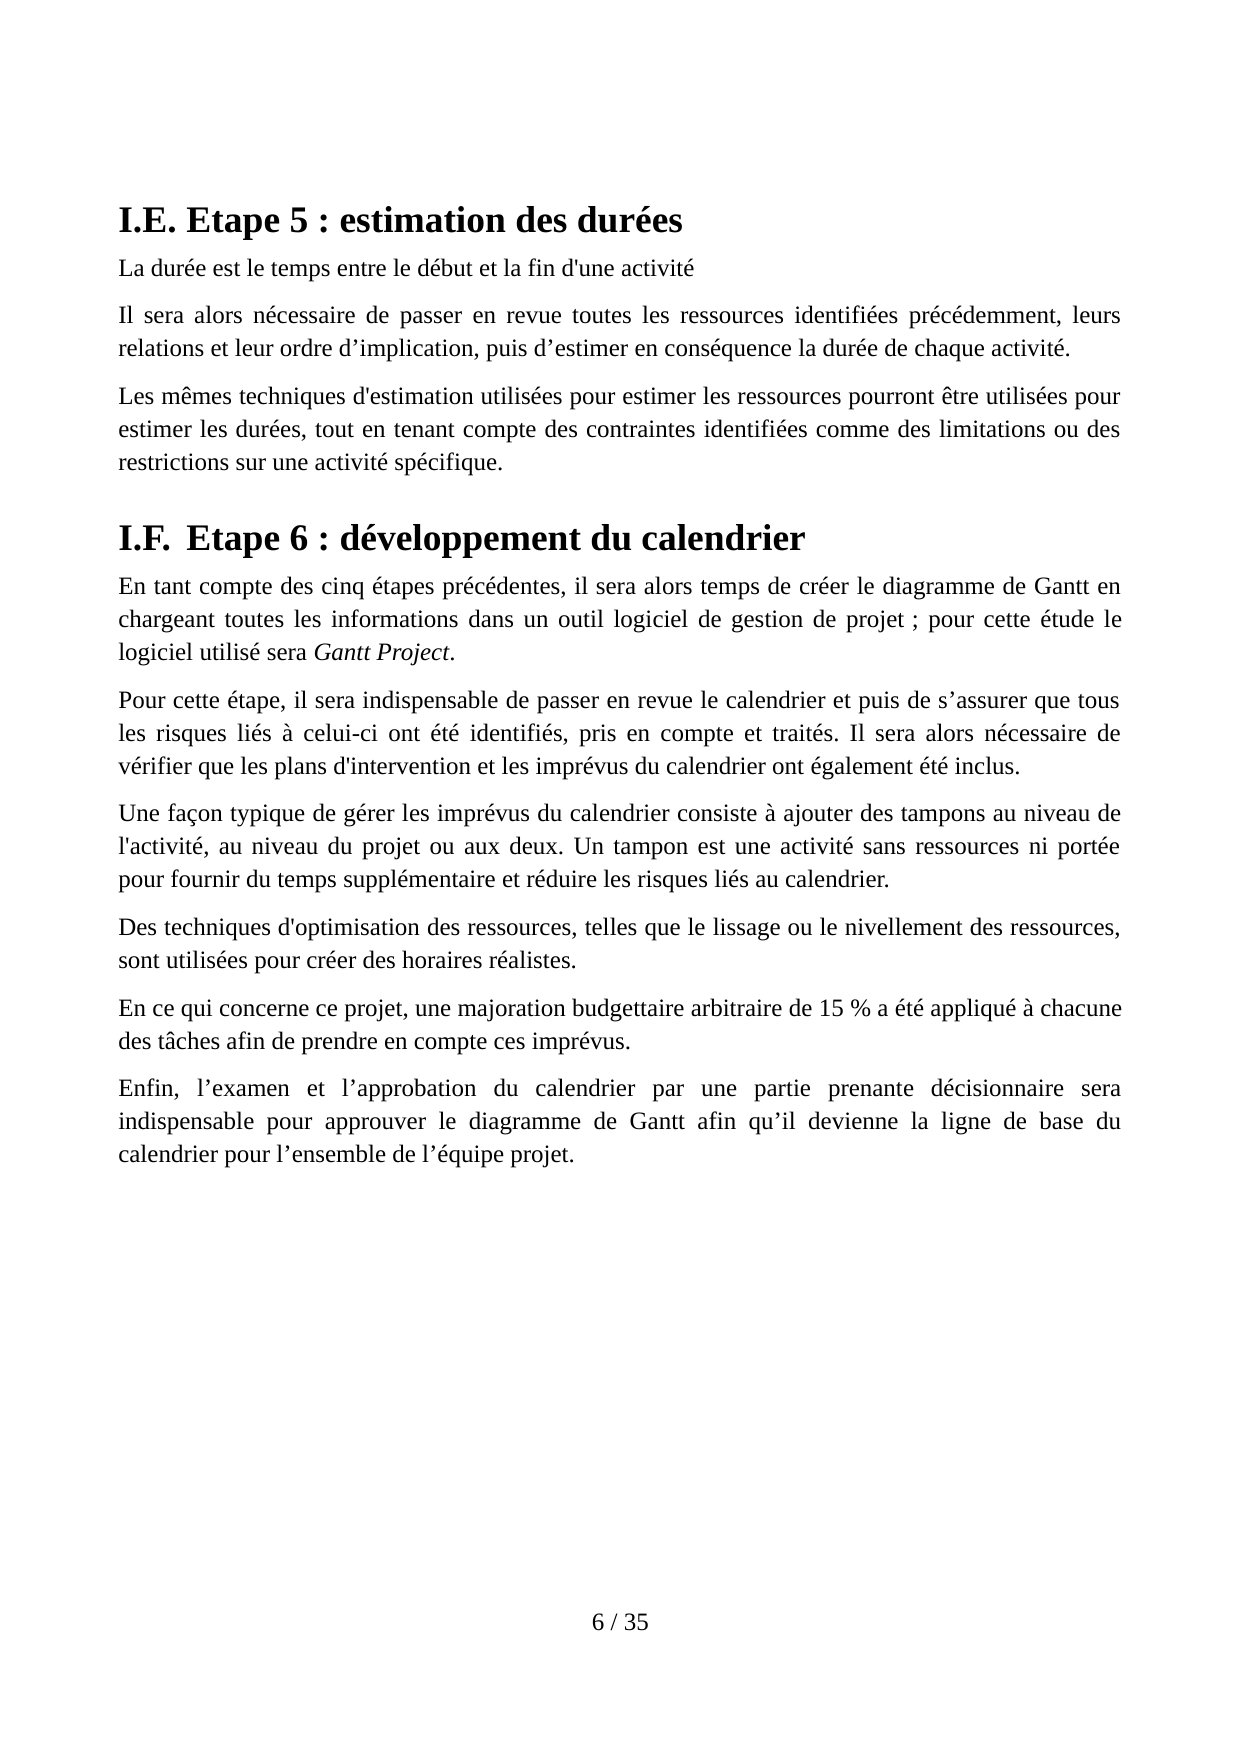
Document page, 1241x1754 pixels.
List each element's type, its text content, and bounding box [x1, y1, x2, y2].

text La durée est le temps entre le début et la fin d'une activité [118, 253, 1122, 282]
text Des techniques d'optimisation des ressources, telles que le lissage ou le nivellement des ressources, sont utilisées pour créer des horaires réalistes. [118, 912, 1122, 974]
subtitle Etape 6 : développement du calendrier [118, 516, 1122, 559]
text Pour cette étape, il sera indispensable de passer en revue le calendrier et puis de s’assurer que tous les risques liés à celui-ci ont été identifiés, pris en compte et traités. Il sera alors nécessaire de vérifier que les plans d'intervention et les imprévus du calendrier ont également été inclus. [118, 685, 1122, 779]
text En tant compte des cinq étapes précédentes, il sera alors temps de créer le diagramme de Gantt en chargeant toutes les informations dans un outil logiciel de gestion de projet ; pour cette étude le logiciel utilisé sera Gantt Project. [118, 571, 1122, 666]
text Il sera alors nécessaire de passer en revue toutes les ressources identifiées précédemment, leurs relations et leur ordre d’implication, puis d’estimer en conséquence la durée de chaque activité. [118, 300, 1122, 362]
text Enfin, l’examen et l’approbation du calendrier par une partie prenante décisionnaire sera indispensable pour approuver le diagramme de Gantt afin qu’il devienne la ligne de base du calendrier pour l’ensemble de l’équipe projet. [118, 1073, 1122, 1168]
text Une façon typique de gérer les imprévus du calendrier consiste à ajouter des tampons au niveau de l'activité, au niveau du projet ou aux deux. Un tampon est une activité sans ressources ni portée pour fournir du temps supplémentaire et réduire les risques liés au calendrier. [118, 798, 1122, 893]
text En ce qui concerne ce projet, une majoration budgettaire arbitraire de 15 % a été appliqué à chacune des tâches afin de prendre en compte ces imprévus. [118, 993, 1122, 1054]
text Les mêmes techniques d'estimation utilisées pour estimer les ressources pourront être utilisées pour estimer les durées, tout en tenant compte des contraintes identifiées comme des limitations ou des restrictions sur une activité spécifique. [118, 381, 1122, 476]
subtitle Etape 5 : estimation des durées [118, 197, 1122, 240]
